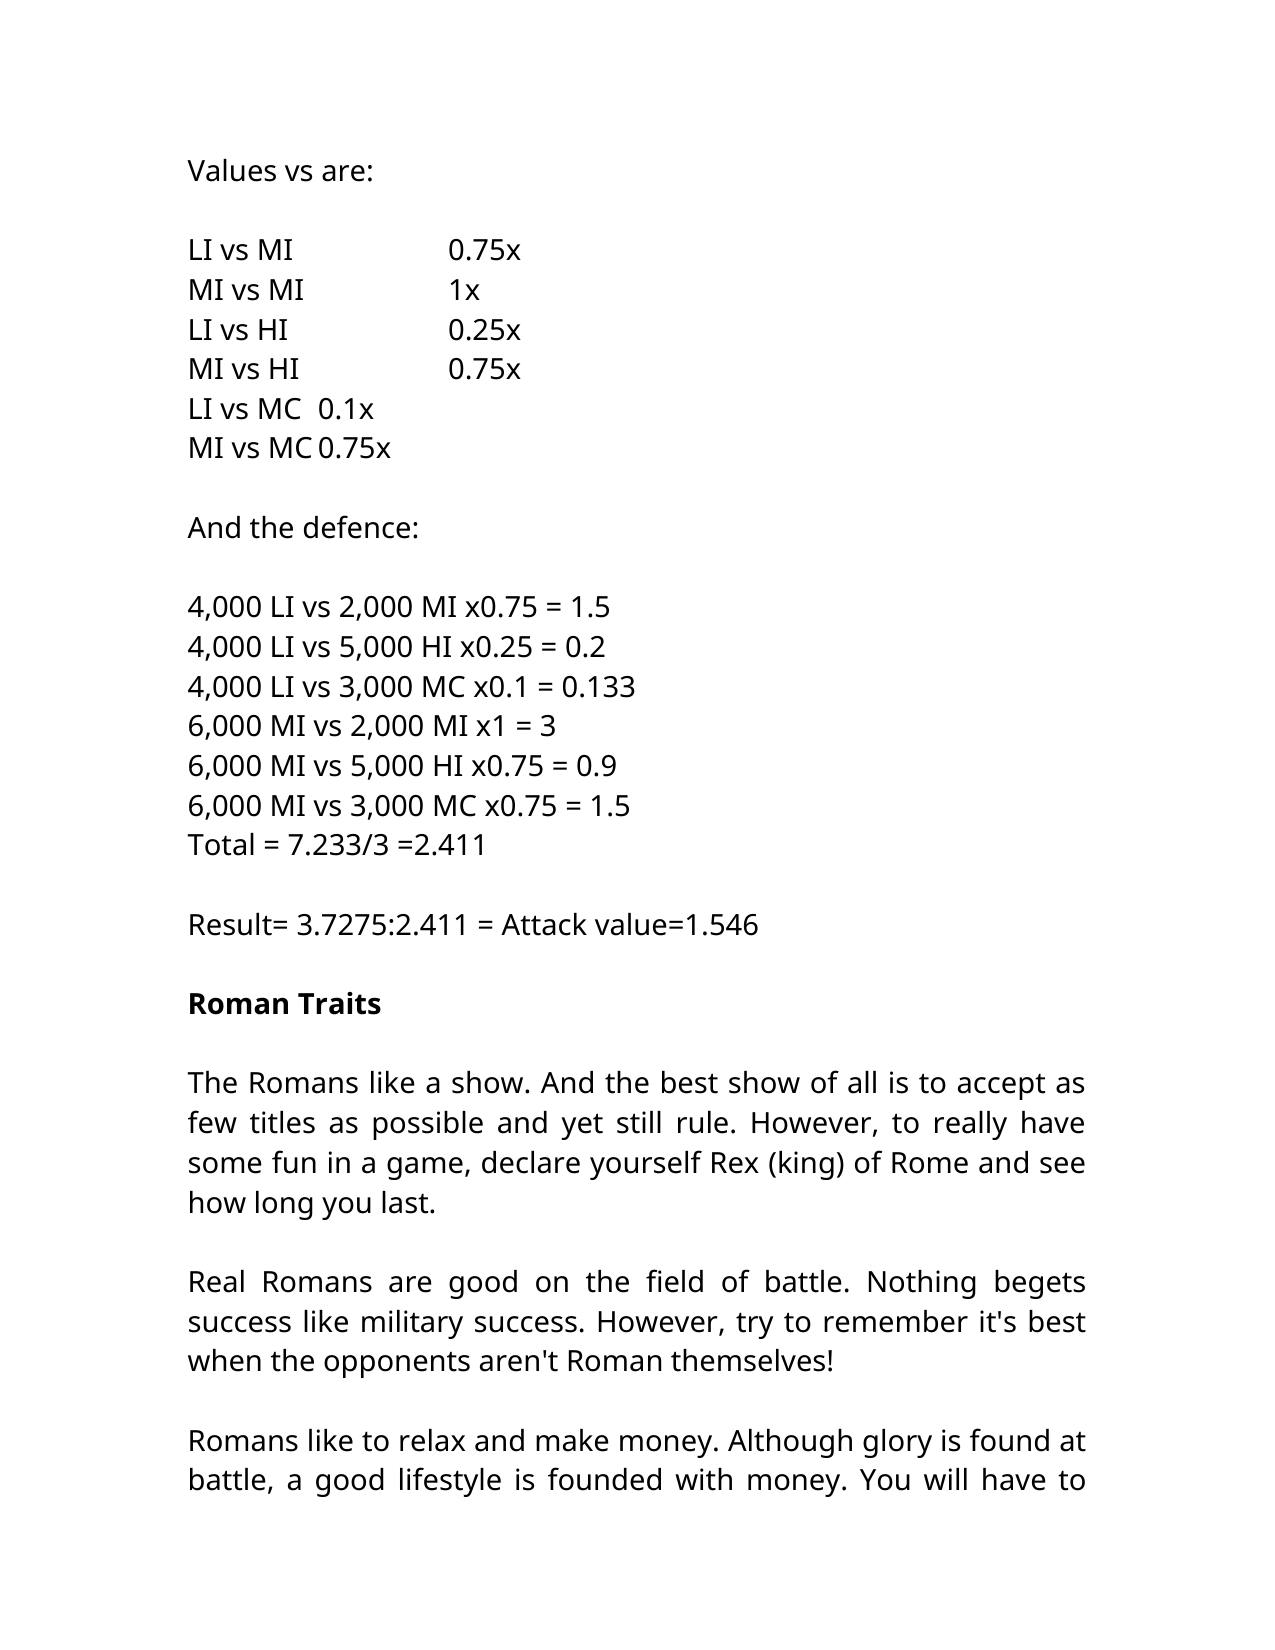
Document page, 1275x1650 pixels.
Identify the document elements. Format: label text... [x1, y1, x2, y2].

text 4,000 LI vs 3,000 MC x0.1 = 0.133 [636, 666, 1087, 706]
text Roman Traits [187, 983, 1087, 1023]
text MI vs HI 0.75x [187, 348, 1087, 388]
text Total = 7.233/3 =2.411 [488, 825, 1087, 864]
text LI vs HI 0.25x [521, 309, 1087, 348]
text MI vs MC 0.75x [391, 428, 1087, 467]
text 6,000 MI vs 5,000 HI x0.75 = 0.9 [617, 745, 1087, 785]
text LI vs MC 0.1x [374, 388, 1087, 428]
text LI vs MI 0.75x [521, 229, 1087, 269]
text Result= 3.7275:2.411 = Attack value=1.546 [759, 904, 1087, 944]
text MI vs MI 1x [480, 269, 1087, 309]
text 6,000 MI vs 3,000 MC x0.75 = 1.5 [631, 785, 1087, 825]
text Real Romans are good on the field of battle. Nothing begets success like military success. However, try to remember it's best when the opponents aren't Roman themselves! [835, 1341, 1087, 1380]
text 4,000 LI vs 2,000 MI x0.75 = 1.5 [611, 587, 1087, 626]
text 6,000 MI vs 2,000 MI x1 = 3 [557, 706, 1087, 745]
text 4,000 LI vs 5,000 HI x0.25 = 0.2 [606, 626, 1087, 666]
text The Romans like a show. And the best show of all is to accept as few titles as possible and yet still rule. However, to really have some fun in a game, declare yourself Rex (king) of Rome and see how long you last. [437, 1182, 1087, 1222]
text Values vs are: [374, 150, 1087, 190]
text And the defence: [419, 507, 1087, 547]
